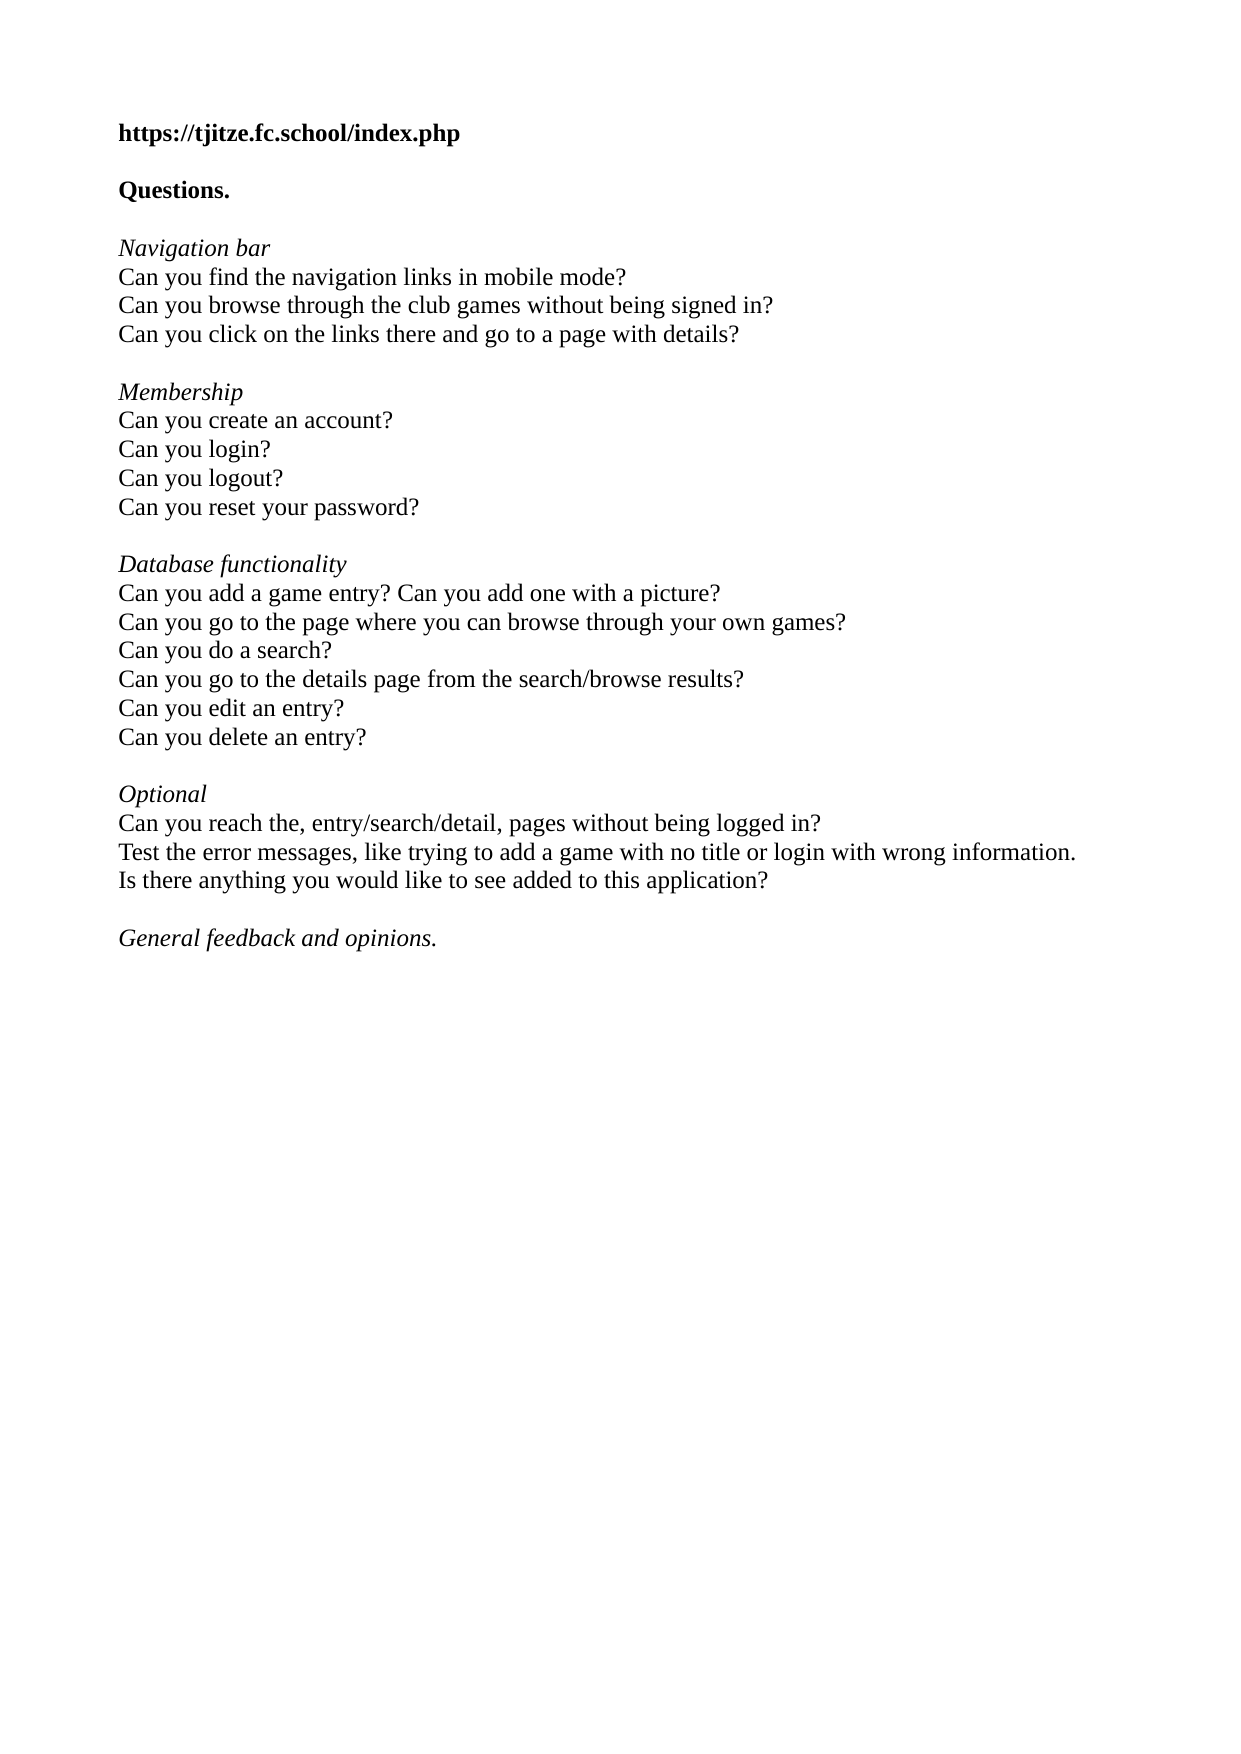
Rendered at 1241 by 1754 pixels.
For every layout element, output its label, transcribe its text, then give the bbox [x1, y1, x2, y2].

text Can you logout? Can you reset your password? [118, 463, 1122, 521]
text Can you delete an entry? [118, 722, 1122, 751]
text Can you find the navigation links in mobile mode? [118, 262, 1122, 291]
text Can you login? [118, 434, 1122, 463]
text Can you browse through the club games without being signed in? [118, 291, 1122, 319]
text Can you add a game entry? Can you add one with a picture? [118, 578, 1122, 607]
text Navigation bar [118, 233, 1122, 262]
text Optional [118, 779, 1122, 808]
text Can you do a search? [118, 636, 1122, 664]
text Can you click on the links there and go to a page with details? [118, 319, 1122, 348]
text Can you edit an entry? [118, 693, 1122, 722]
text https://tjitze.fc.school/index.php [118, 118, 1122, 147]
text Can you go to the page where you can browse through your own games? [118, 607, 1122, 636]
text General feedback and opinions. [118, 923, 1122, 952]
text Can you create an account? [118, 406, 1122, 434]
text Membership [118, 377, 1122, 406]
text Questions. [118, 176, 1122, 204]
text Database functionality [118, 549, 1122, 578]
text Can you reach the, entry/search/detail, pages without being logged in? [118, 808, 1122, 837]
text Can you go to the details page from the search/browse results? [118, 664, 1122, 693]
text Is there anything you would like to see added to this application? [118, 866, 1122, 894]
text Test the error messages, like trying to add a game with no title or login with wrong information. [118, 837, 1122, 866]
